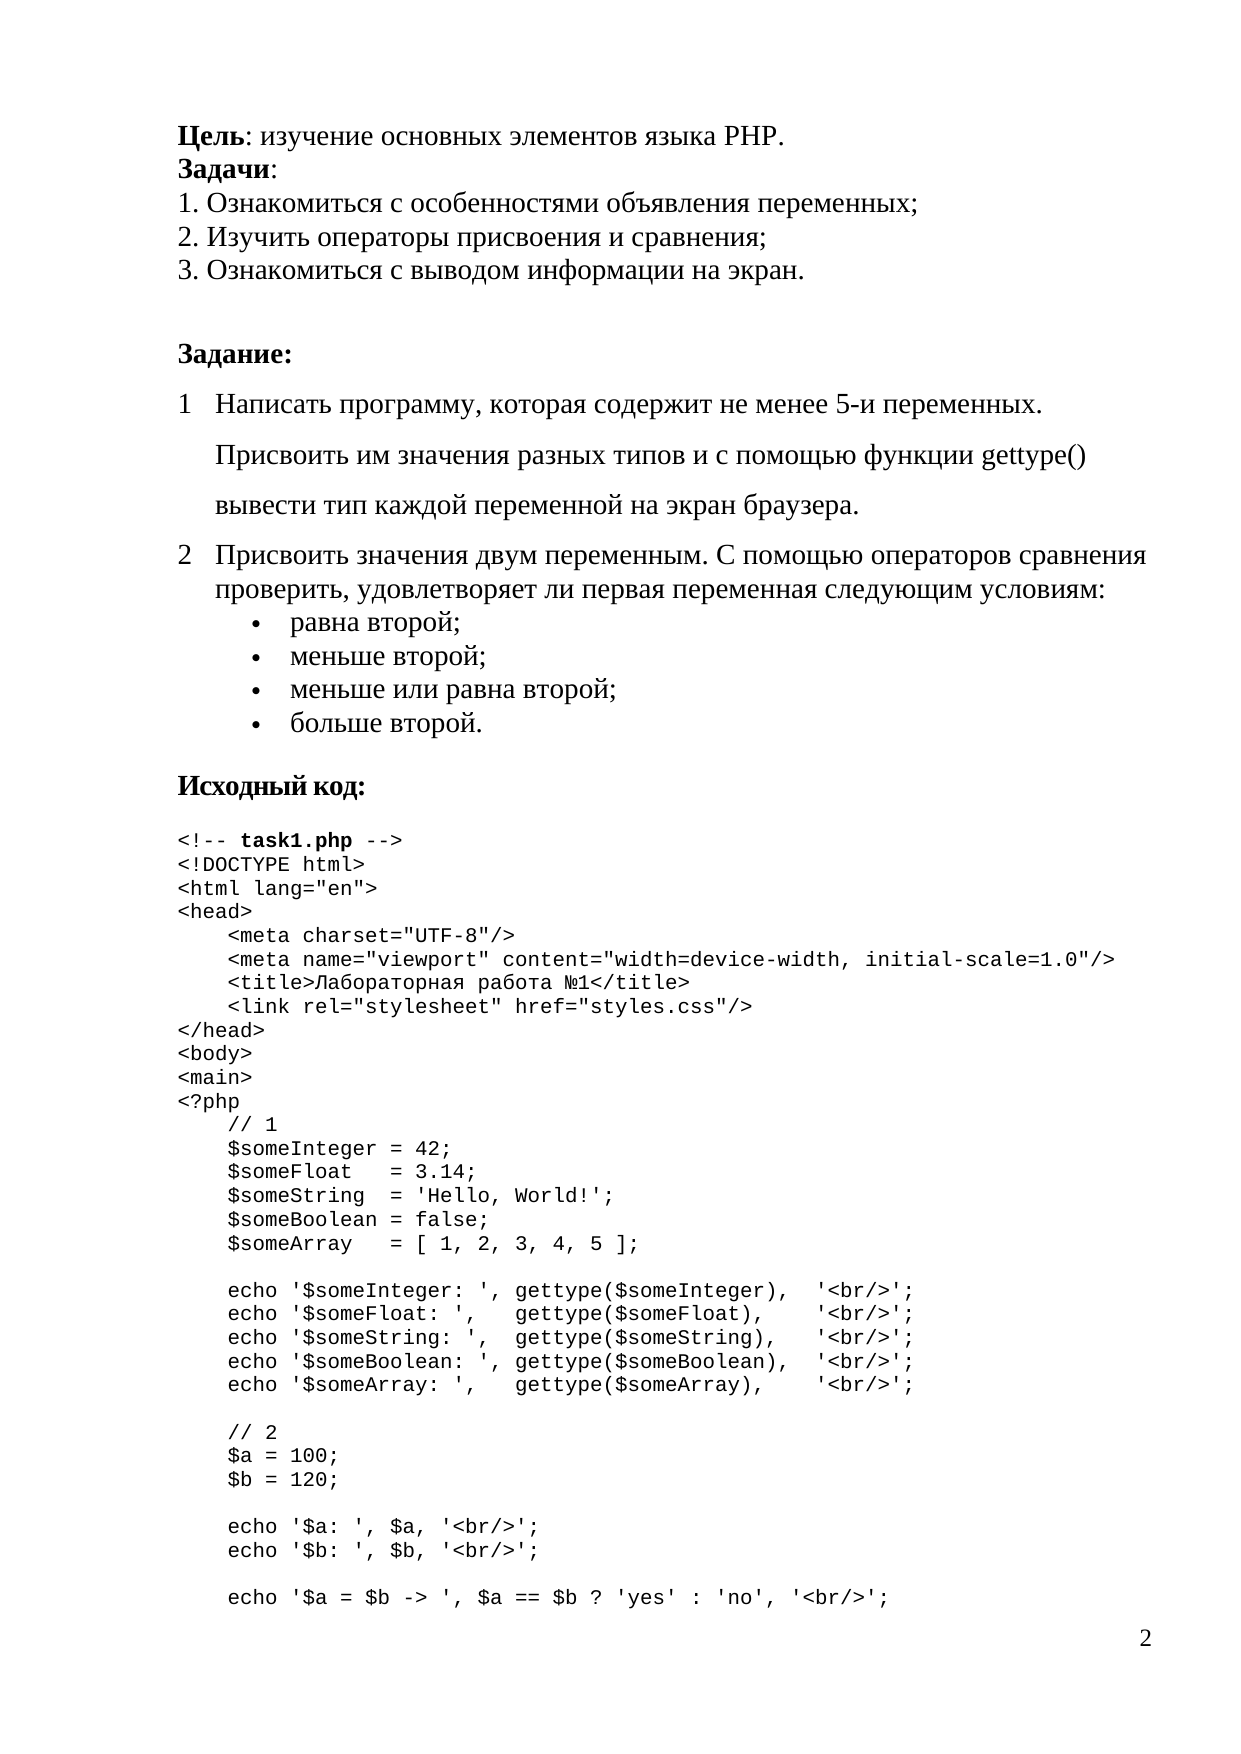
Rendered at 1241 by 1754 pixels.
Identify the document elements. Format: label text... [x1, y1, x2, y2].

list равна второй; [252, 604, 1152, 638]
text Задание: [177, 336, 1152, 370]
text <meta charset="UTF-8"/> [177, 925, 1152, 949]
text <html lang="en"> [177, 878, 1152, 901]
text echo '$someString: ', gettype($someString), '<br/>'; [177, 1327, 1152, 1351]
text $a = 100; [177, 1445, 1152, 1469]
text $someArray = [ 1, 2, 3, 4, 5 ]; [177, 1232, 1152, 1256]
text $someFloat = 3.14; [177, 1162, 1152, 1185]
text <link rel="stylesheet" href="styles.css"/> [177, 996, 1152, 1020]
text echo '$someFloat: ', gettype($someFloat), '<br/>'; [177, 1303, 1152, 1327]
text $b = 120; [177, 1469, 1152, 1493]
text 3. Ознакомиться с выводом информации на экран. [177, 252, 1152, 286]
text $someString = 'Hello, World!'; [177, 1185, 1152, 1209]
text <!-- task1.php --> [177, 831, 1152, 854]
text echo '$someArray: ', gettype($someArray), '<br/>'; [177, 1374, 1152, 1398]
text // 2 [177, 1422, 1152, 1445]
text <meta name="viewport" content="width=device-width, initial-scale=1.0"/> [177, 949, 1152, 972]
text echo '$a = $b -> ', $a == $b ? 'yes' : 'no', '<br/>'; [177, 1587, 1152, 1611]
list Присвоить значения двум переменным. С помощью операторов сравнения проверить, удовлетворяет ли первая переменная следующим условиям: [177, 537, 1152, 604]
text <main> [177, 1067, 1152, 1091]
text <!DOCTYPE html> [177, 854, 1152, 878]
text $someInteger = 42; [177, 1138, 1152, 1162]
list Написать программу, которая содержит не менее 5-и переменных. Присвоить им значения разных типов и с помощью функции gettype() вывести тип каждой переменной на экран браузера. [177, 386, 1152, 521]
text Задачи: [177, 152, 1152, 185]
text <head> [177, 901, 1152, 925]
text echo '$b: ', $b, '<br/>'; [177, 1540, 1152, 1563]
text <?php [177, 1091, 1152, 1114]
text $someBoolean = false; [177, 1209, 1152, 1232]
text </head> [177, 1020, 1152, 1043]
list меньше или равна второй; [252, 672, 1152, 705]
text <title>Лабораторная работа №1</title> [177, 972, 1152, 996]
text Цель: изучение основных элементов языка PHP. [177, 118, 1152, 152]
text echo '$someInteger: ', gettype($someInteger), '<br/>'; [177, 1280, 1152, 1303]
text echo '$a: ', $a, '<br/>'; [177, 1516, 1152, 1540]
list меньше второй; [252, 638, 1152, 672]
text <body> [177, 1043, 1152, 1067]
text 1. Ознакомиться с особенностями объявления переменных; [177, 185, 1152, 219]
text echo '$someBoolean: ', gettype($someBoolean), '<br/>'; [177, 1351, 1152, 1374]
text // 1 [177, 1114, 1152, 1138]
text Исходный код: [177, 768, 1152, 801]
text 2. Изучить операторы присвоения и сравнения; [177, 219, 1152, 252]
list больше второй. [252, 705, 1152, 739]
